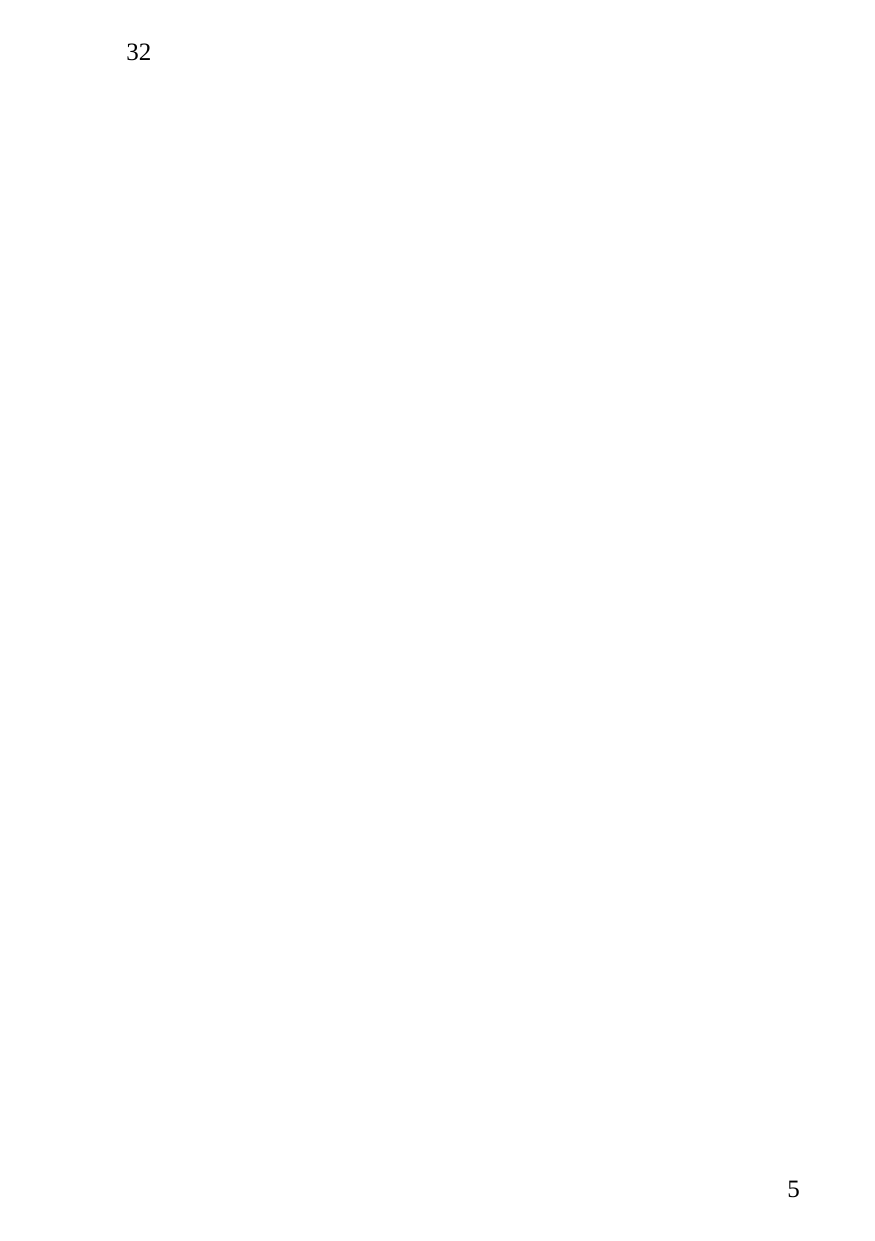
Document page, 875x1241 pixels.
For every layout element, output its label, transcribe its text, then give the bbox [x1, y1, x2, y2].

table_cell 32 [109, 38, 154, 66]
table_cell [154, 38, 793, 66]
